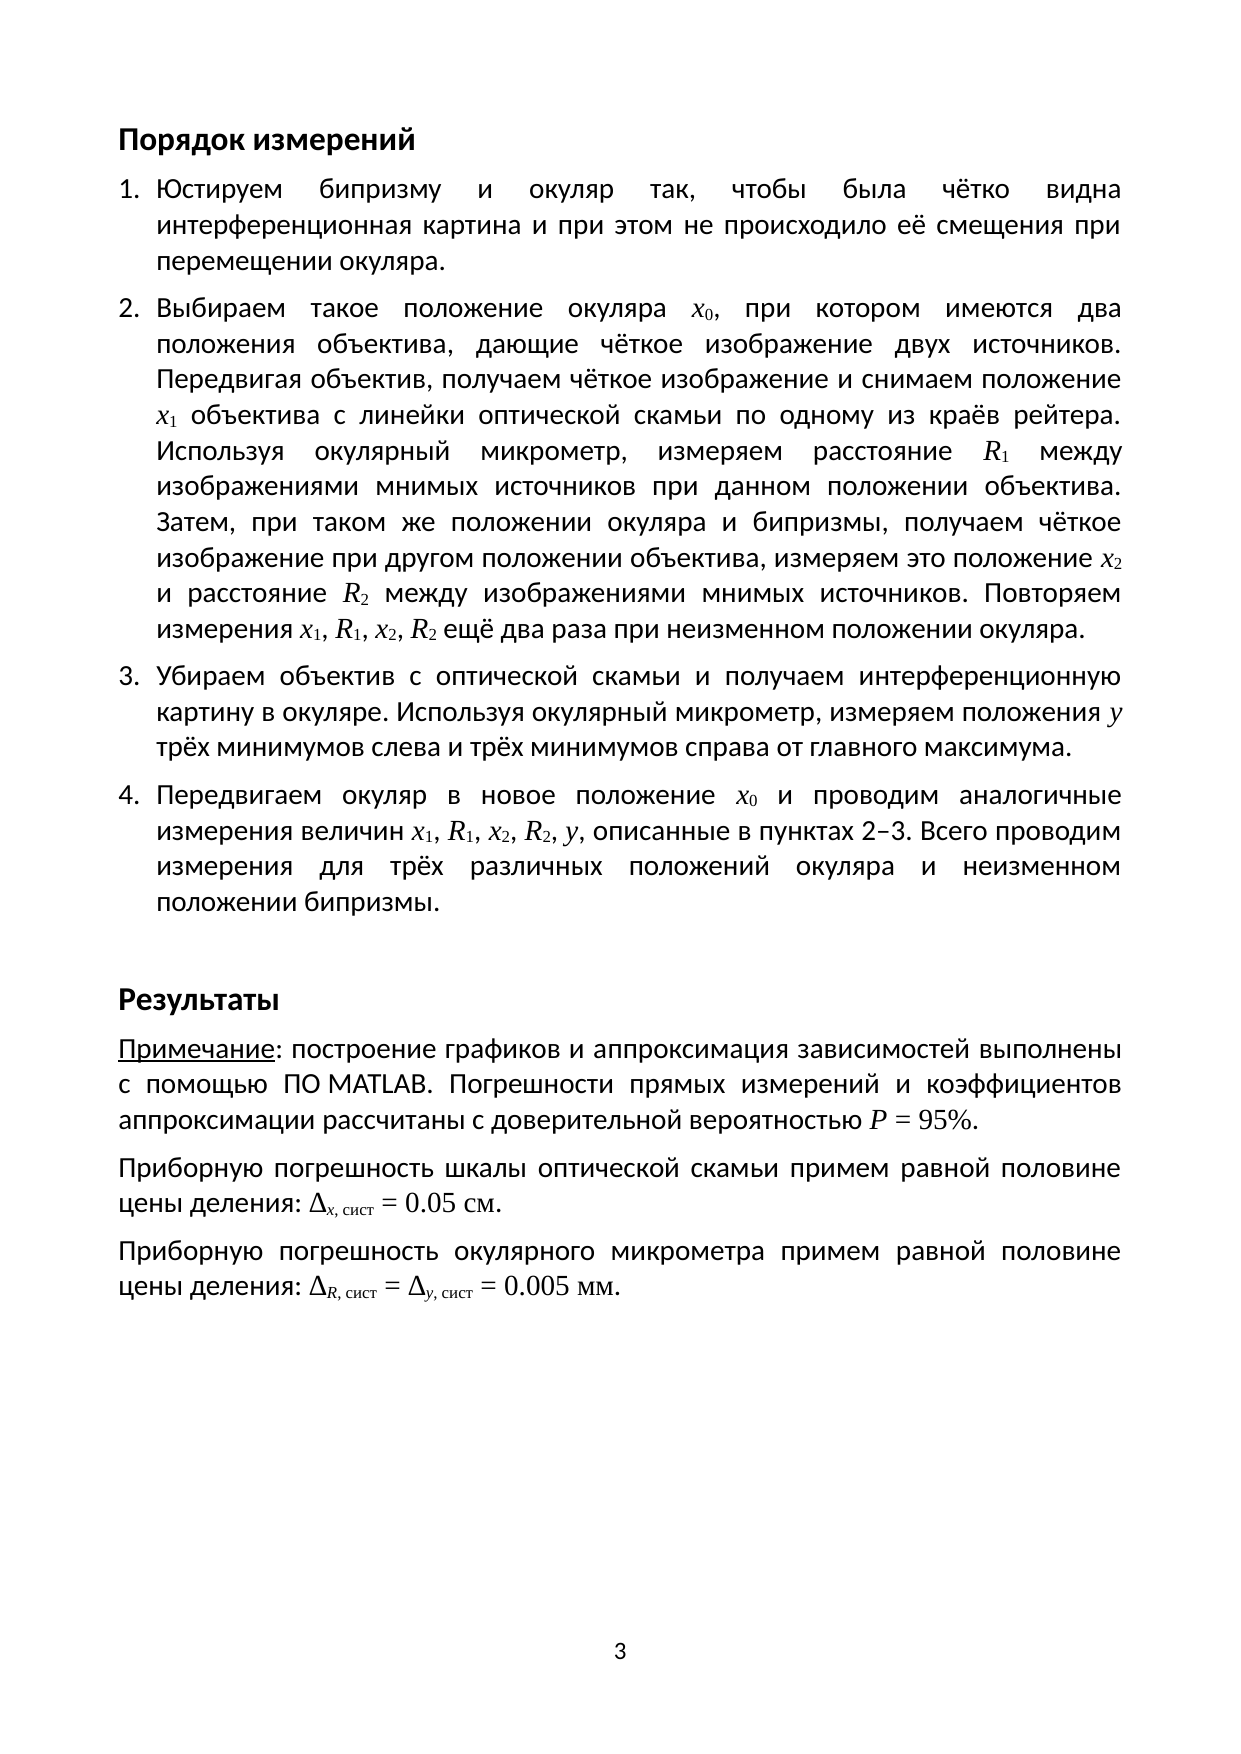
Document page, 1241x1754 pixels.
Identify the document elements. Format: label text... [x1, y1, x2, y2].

text Приборную погрешность шкалы оптической скамьи примем равной половине цены деления: ∆x, сист = 0.05 см. [118, 1149, 1122, 1220]
list Убираем объектив с оптической скамьи и получаем интерференционную картину в окуляре. Используя окулярный микрометр, измеряем положения y трёх минимумов слева и трёх минимумов справа от главного максимума. [118, 657, 1122, 764]
list Передвигаем окуляр в новое положение x0 и проводим аналогичные измерения величин x1, R1, x2, R2, y, описанные в пунктах 2–3. Всего проводим измерения для трёх различных положений окуляра и неизменном положении бипризмы. [118, 776, 1122, 918]
text Примечание: построение графиков и аппроксимация зависимостей выполнены с помощью ПО MATLAB. Погрешности прямых измерений и коэффициентов аппроксимации рассчитаны с доверительной вероятностью P = 95%. [118, 1030, 1122, 1137]
list Юстируем бипризму и окуляр так, чтобы была чётко видна интерференционная картина и при этом не происходило её смещения при перемещении окуляра. [118, 171, 1122, 277]
subtitle Результаты [118, 977, 1122, 1018]
list Выбираем такое положение окуляра x0, при котором имеются два положения объектива, дающие чёткое изображение двух источников. Передвигая объектив, получаем чёткое изображение и снимаем положение x1 объектива с линейки оптической скамьи по одному из краёв рейтера. Используя окулярный микрометр, измеряем расстояние R1 между изображениями мнимых источников при данном положении объектива. Затем, при таком же положении окуляра и бипризмы, получаем чёткое изображение при другом положении объектива, измеряем это положение x2 и расстояние R2 между изображениями мнимых источников. Повторяем измерения x1, R1, x2, R2 ещё два раза при неизменном положении окуляра. [118, 289, 1122, 646]
subtitle Порядок измерений [118, 118, 1122, 159]
text Приборную погрешность окулярного микрометра примем равной половине цены деления: ∆R, сист = ∆y, сист = 0.005 мм. [118, 1232, 1122, 1303]
